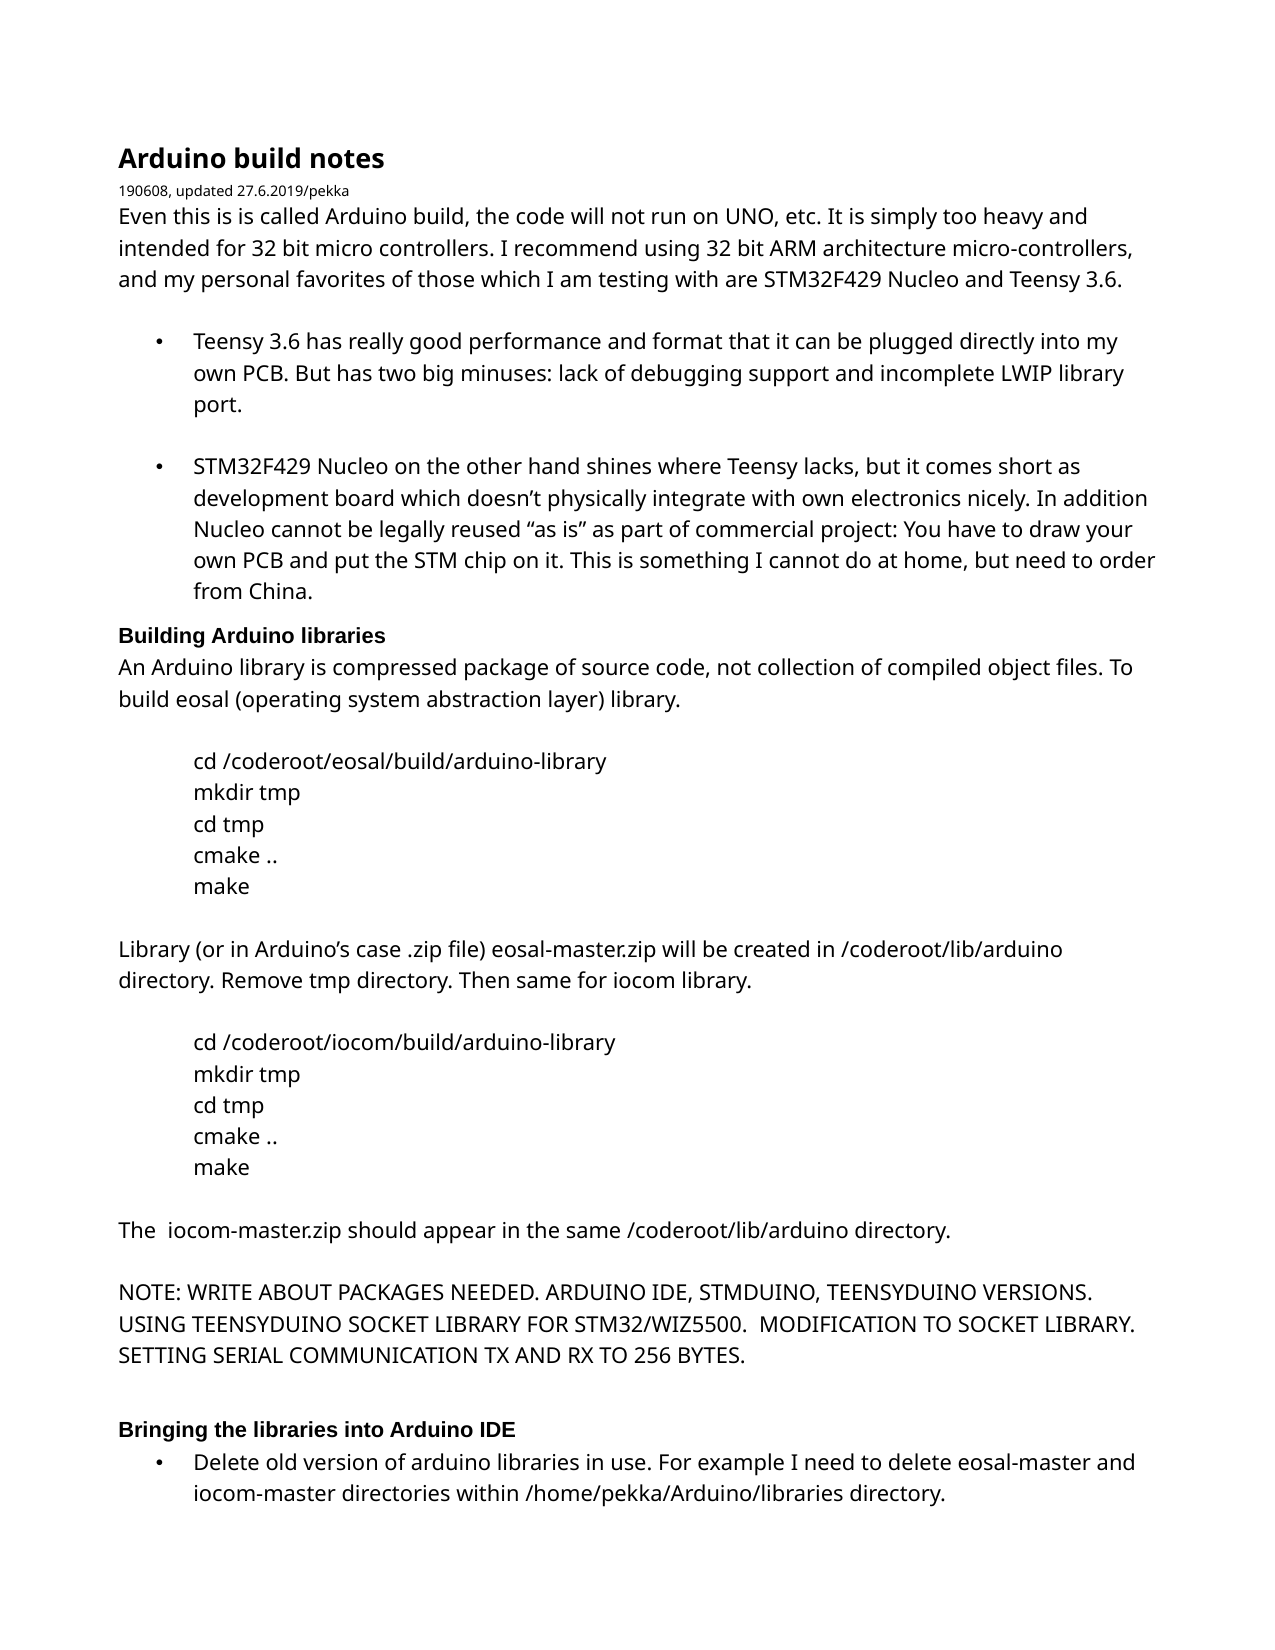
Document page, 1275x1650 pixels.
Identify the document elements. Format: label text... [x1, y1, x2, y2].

text make [193, 871, 1157, 901]
text cd /coderoot/eosal/build/arduino-library [193, 746, 1157, 776]
list Teensy 3.6 has really good performance and format that it can be plugged directly into my own PCB. But has two big minuses: lack of debugging support and incomplete LWIP library port. [156, 326, 1157, 419]
text Library (or in Arduino’s case .zip file) eosal-master.zip will be created in /coderoot/lib/arduino directory. Remove tmp directory. Then same for iocom library. [118, 933, 1157, 994]
text mkdir tmp [193, 777, 1157, 807]
text cd tmp [193, 1090, 1157, 1119]
text 190608, updated 27.6.2019/pekka [118, 181, 1157, 200]
text Even this is is called Arduino build, the code will not run on UNO, etc. It is simply too heavy and intended for 32 bit micro controllers. I recommend using 32 bit ARM architecture micro-controllers, and my personal favorites of those which I am testing with are STM32F429 Nucleo and Teensy 3.6. [118, 201, 1157, 294]
text cmake .. [193, 840, 1157, 869]
text cd tmp [193, 808, 1157, 838]
subtitle Arduino build notes [118, 139, 1157, 176]
text NOTE: WRITE ABOUT PACKAGES NEEDED. ARDUINO IDE, STMDUINO, TEENSYDUINO VERSIONS. USING TEENSYDUINO SOCKET LIBRARY FOR STM32/WIZ5500. MODIFICATION TO SOCKET LIBRARY. SETTING SERIAL COMMUNICATION TX AND RX TO 256 BYTES. [118, 1277, 1157, 1369]
text The iocom-master.zip should appear in the same /coderoot/lib/arduino directory. [118, 1215, 1157, 1244]
list Delete old version of arduino libraries in use. For example I need to delete eosal-master and iocom-master directories within /home/pekka/Arduino/libraries directory. [156, 1447, 1157, 1508]
text An Arduino library is compressed package of source code, not collection of compiled object files. To build eosal (operating system abstraction layer) library. [118, 652, 1157, 713]
subtitle Bringing the libraries into Arduino IDE [118, 1417, 1157, 1442]
subtitle Building Arduino libraries [118, 623, 1157, 648]
text cd /coderoot/iocom/build/arduino-library [193, 1027, 1157, 1057]
text make [193, 1152, 1157, 1182]
text mkdir tmp [193, 1058, 1157, 1088]
list STM32F429 Nucleo on the other hand shines where Teensy lacks, but it comes short as development board which doesn’t physically integrate with own electronics nicely. In addition Nucleo cannot be legally reused “as is” as part of commercial project: You have to draw your own PCB and put the STM chip on it. This is something I cannot do at home, but need to order from China. [156, 451, 1157, 606]
text cmake .. [193, 1121, 1157, 1151]
